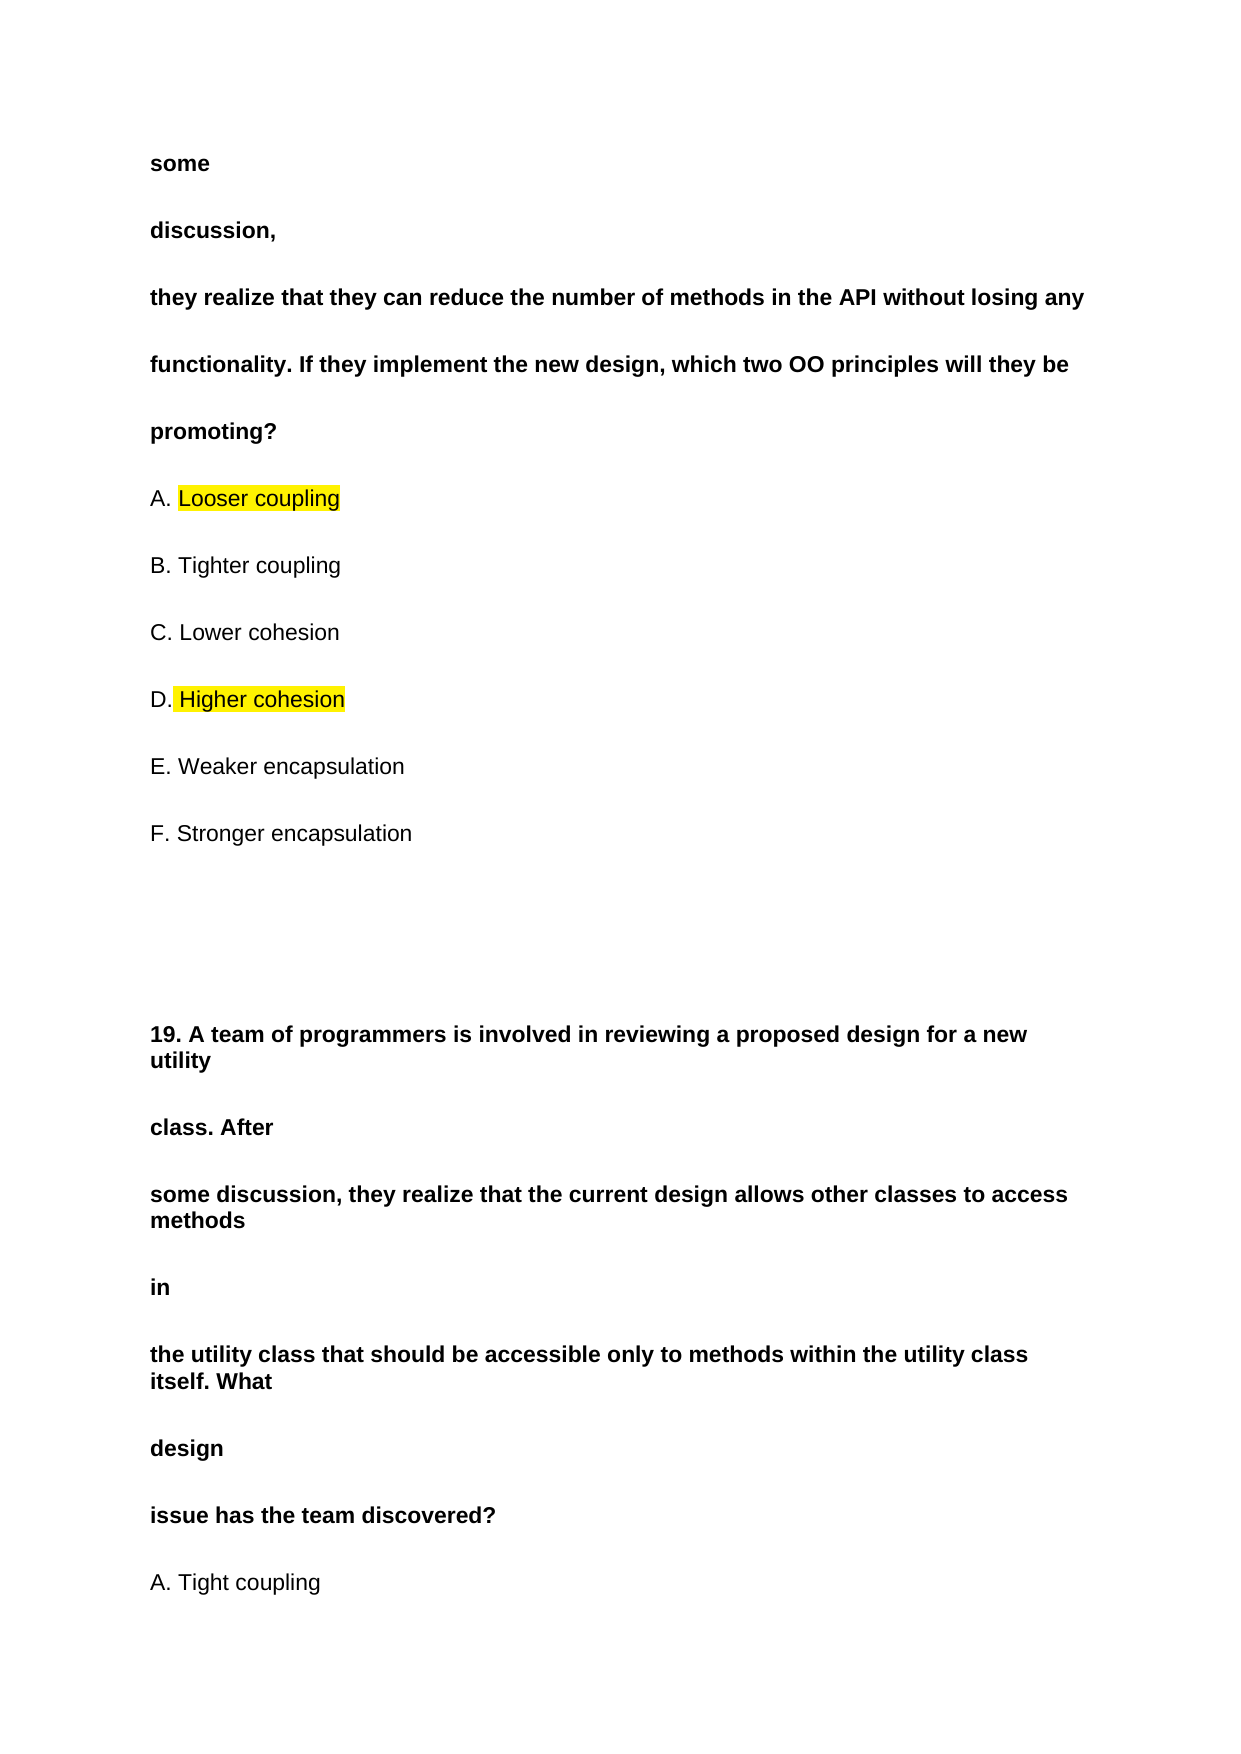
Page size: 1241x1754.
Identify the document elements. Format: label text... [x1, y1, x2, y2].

text class. After [150, 1114, 1090, 1140]
text B. Tighter coupling [150, 552, 1090, 578]
text design [150, 1435, 1090, 1461]
text 19. A team of programmers is involved in reviewing a proposed design for a new utility [150, 1021, 1090, 1073]
text E. Weaker encapsulation [150, 753, 1090, 779]
text promoting? [150, 418, 1090, 444]
text some discussion, they realize that the current design allows other classes to access methods [150, 1181, 1090, 1234]
text C. Lower cohesion [150, 619, 1090, 645]
text issue has the team discovered? [150, 1502, 1090, 1528]
text discussion, [150, 217, 1090, 243]
text in [150, 1274, 1090, 1301]
text D. Higher cohesion [150, 686, 1090, 712]
text A. Tight coupling [150, 1569, 1090, 1595]
text functionality. If they implement the new design, which two OO principles will they be [150, 351, 1090, 377]
text the utility class that should be accessible only to methods within the utility class itself. What [150, 1341, 1090, 1394]
text they realize that they can reduce the number of methods in the API without losing any [150, 284, 1090, 310]
text F. Stronger encapsulation [150, 820, 1090, 846]
text A. Looser coupling [150, 485, 1090, 511]
text some [150, 150, 1090, 176]
